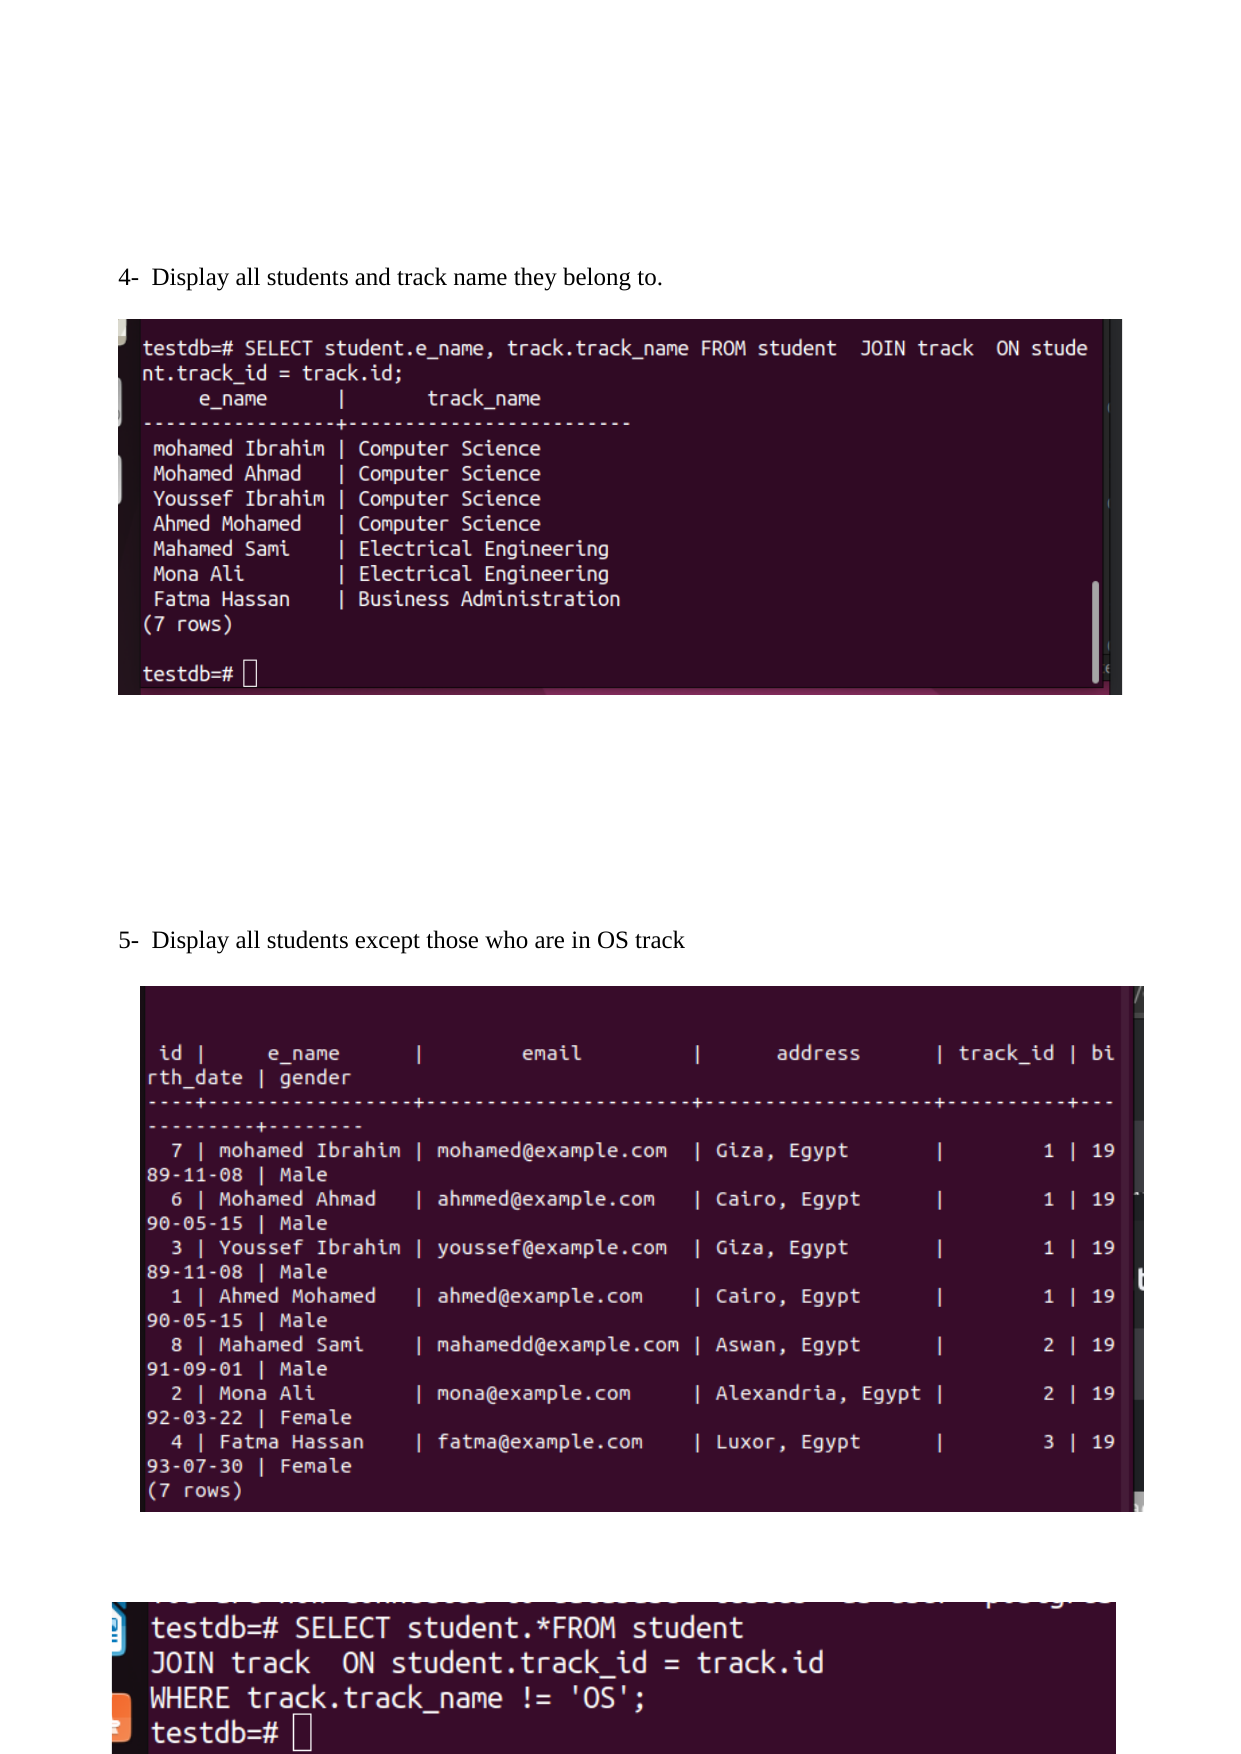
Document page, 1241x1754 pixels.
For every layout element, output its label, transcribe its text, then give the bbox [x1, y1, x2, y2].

picture [111, 1602, 1116, 1754]
text 4- Display all students and track name they belong to. [118, 262, 1122, 291]
text 5- Display all students except those who are in OS track [118, 925, 1122, 954]
picture [140, 986, 1144, 1512]
picture [118, 319, 1123, 695]
